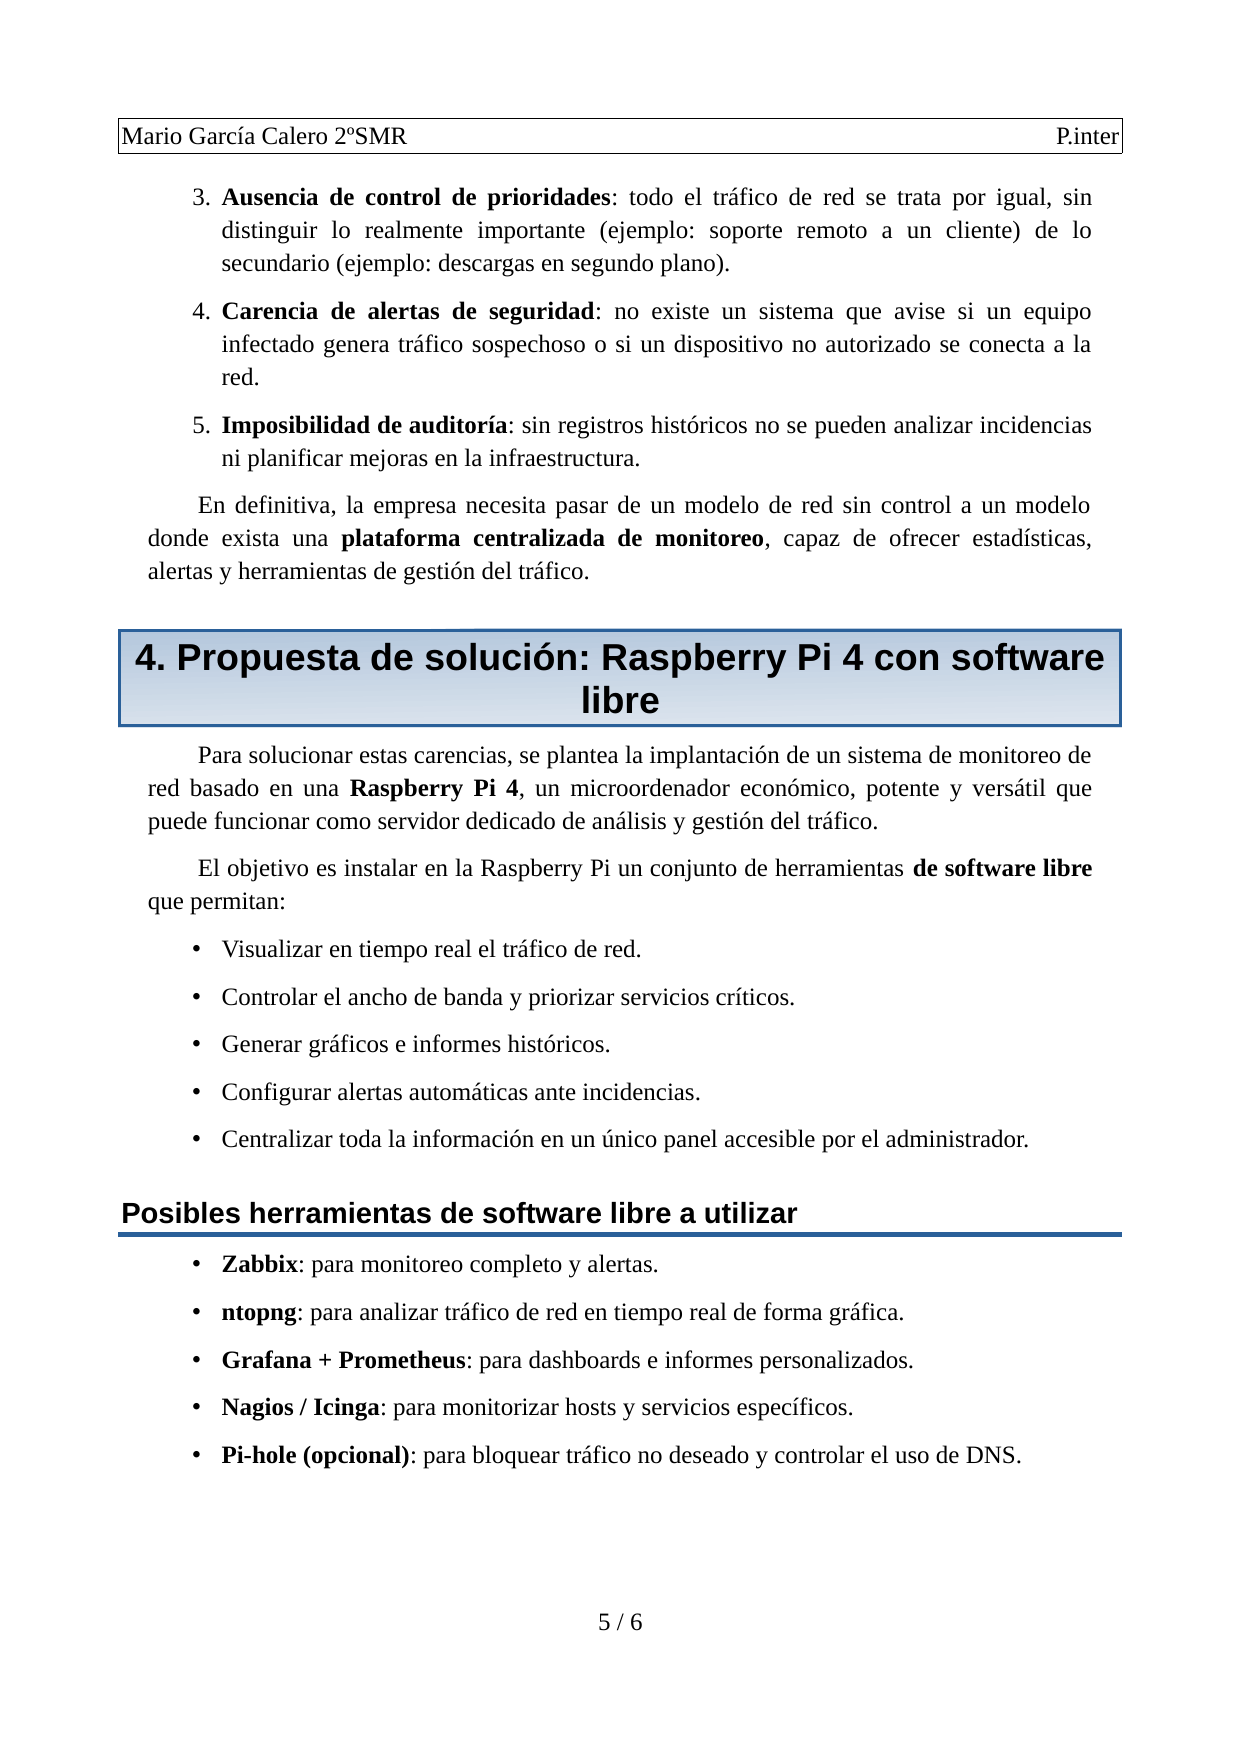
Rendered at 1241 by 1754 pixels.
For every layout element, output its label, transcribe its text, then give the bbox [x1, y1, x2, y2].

list Nagios / Icinga: para monitorizar hosts y servicios específicos. [192, 1392, 1093, 1421]
list ntopng: para analizar tráfico de red en tiempo real de forma gráfica. [192, 1297, 1093, 1326]
list Controlar el ancho de banda y priorizar servicios críticos. [192, 982, 1093, 1010]
list Visualizar en tiempo real el tráfico de red. [192, 934, 1093, 963]
list Carencia de alertas de seguridad: no existe un sistema que avise si un equipo infectado genera tráfico sospechoso o si un dispositivo no autorizado se conecta a la red. [192, 296, 1093, 391]
subtitle 4. Propuesta de solución: Raspberry Pi 4 con software libre [121, 632, 1119, 724]
list Centralizar toda la información en un único panel accesible por el administrador. [192, 1124, 1093, 1153]
list Ausencia de control de prioridades: todo el tráfico de red se trata por igual, sin distinguir lo realmente importante (ejemplo: soporte remoto a un cliente) de lo secundario (ejemplo: descargas en segundo plano). [192, 182, 1093, 277]
text En definitiva, la empresa necesita pasar de un modelo de red sin control a un modelo donde exista una plataforma centralizada de monitoreo, capaz de ofrecer estadísticas, alertas y herramientas de gestión del tráfico. [148, 490, 1093, 585]
list Grafana + Prometheus: para dashboards e informes personalizados. [192, 1345, 1093, 1373]
list Zabbix: para monitoreo completo y alertas. [192, 1249, 1093, 1278]
text Para solucionar estas carencias, se plantea la implantación de un sistema de monitoreo de red basado en una Raspberry Pi 4, un microordenador económico, potente y versátil que puede funcionar como servidor dedicado de análisis y gestión del tráfico. [148, 740, 1093, 834]
list Generar gráficos e informes históricos. [192, 1029, 1093, 1058]
subtitle Posibles herramientas de software libre a utilizar [118, 1193, 1122, 1232]
list Pi-hole (opcional): para bloquear tráfico no deseado y controlar el uso de DNS. [192, 1440, 1093, 1469]
list Configurar alertas automáticas ante incidencias. [192, 1077, 1093, 1106]
list Imposibilidad de auditoría: sin registros históricos no se pueden analizar incidencias ni planificar mejoras en la infraestructura. [192, 410, 1093, 471]
text El objetivo es instalar en la Raspberry Pi un conjunto de herramientas de software libre que permitan: [148, 853, 1093, 915]
